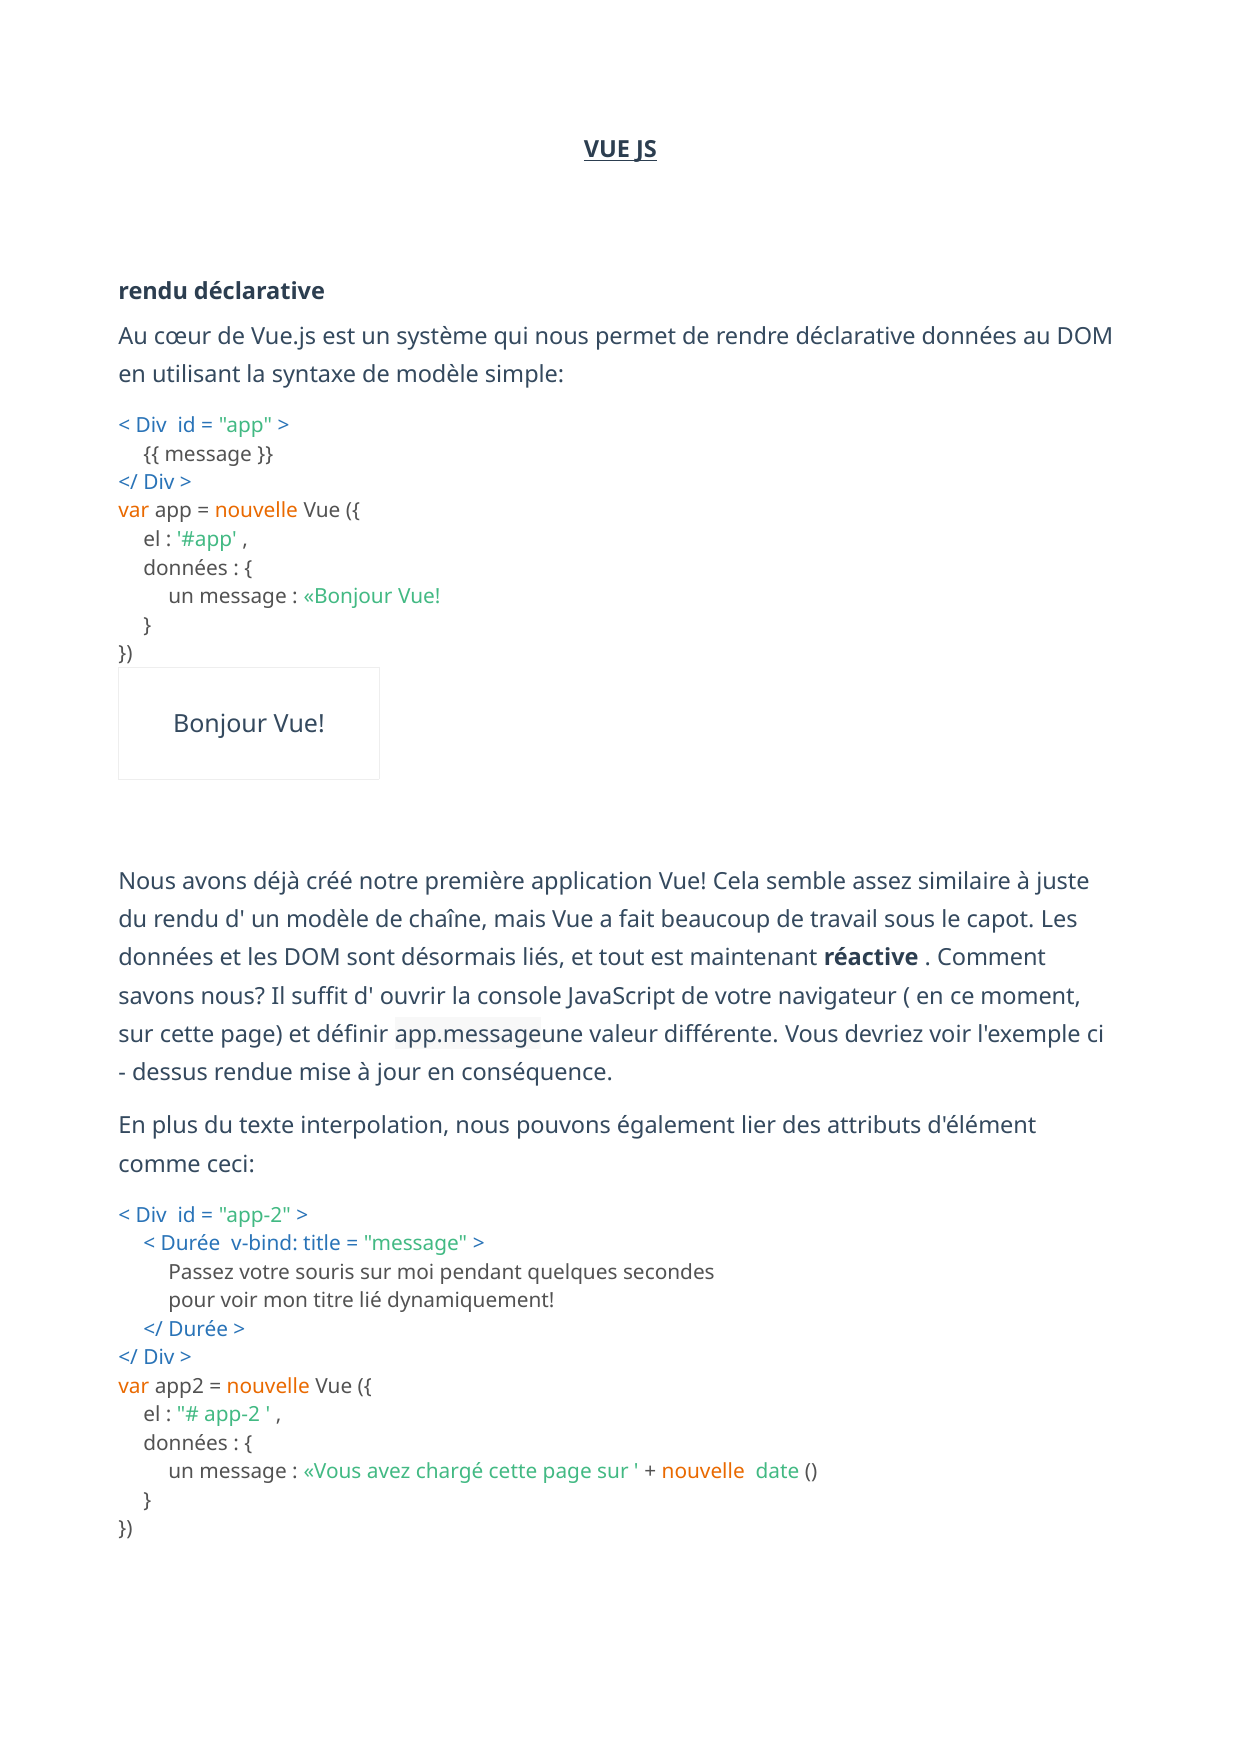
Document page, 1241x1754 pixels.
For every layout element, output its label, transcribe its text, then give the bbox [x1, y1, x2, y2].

table_header var app2 = nouvelle Vue ({ el : "# app-2 ' , données : { un message : «Vous avez chargé cette page sur ' + nouvelle date () } }) [118, 1371, 892, 1542]
text En plus du texte interpolation, nous pouvons également lier des attributs d'élément comme ceci: [118, 1108, 1122, 1179]
text Au cœur de Vue.js est un système qui nous permet de rendre déclarative données au DOM en utilisant la syntaxe de modèle simple: [118, 319, 1122, 389]
table_header < Div id = "app" > {{ message }} </ Div > [118, 410, 337, 496]
text Nous avons déjà créé notre première application Vue! Cela semble assez similaire à juste du rendu d' un modèle de chaîne, mais Vue a fait beaucoup de travail sous le capot. Les données et les DOM sont désormais liés, et tout est maintenant réactive . Comment savons nous? Il suffit d' ouvrir la console JavaScript de votre navigateur ( en ce moment, sur cette page) et définir app.messageune valeur différente. Vous devriez voir l'exemple ci - dessus rendue mise à jour en conséquence. [118, 864, 1122, 1088]
subtitle rendu déclarative [118, 274, 1122, 306]
subtitle VUE JS [118, 133, 1122, 165]
table_header < Div id = "app-2" > < Durée v-bind: title = "message" > Passez votre souris sur moi pendant quelques secondes pour voir mon titre lié dynamiquement! </ Durée > </ Div > [118, 1200, 764, 1371]
text Bonjour Vue! [119, 668, 379, 779]
text [380, 667, 1122, 779]
table_header var app = nouvelle Vue ({ el : '#app' , données : { un message : «Bonjour Vue! } }) [118, 496, 475, 667]
